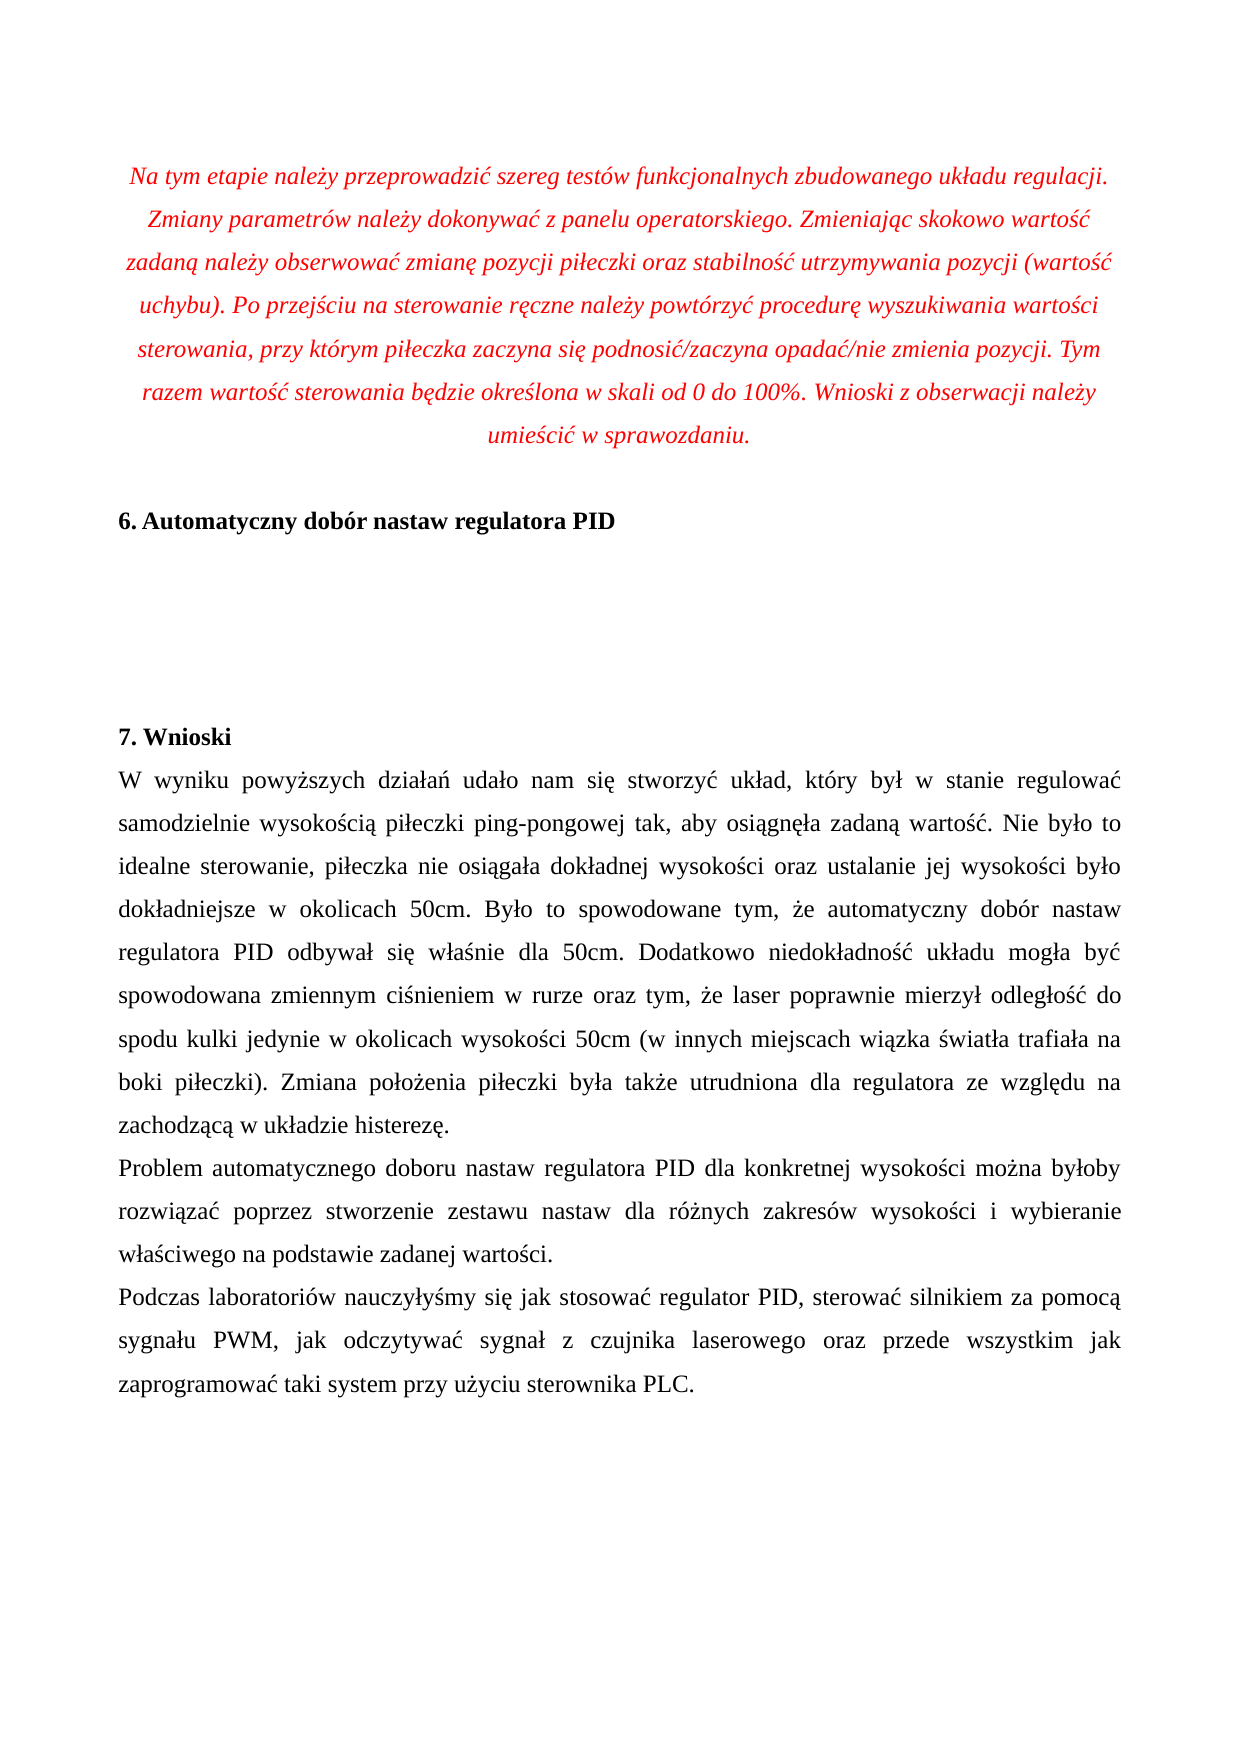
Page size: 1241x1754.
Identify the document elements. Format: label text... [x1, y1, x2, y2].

text Na tym etapie należy przeprowadzić szereg testów funkcjonalnych zbudowanego układu regulacji. Zmiany parametrów należy dokonywać z panelu operatorskiego. Zmieniając skokowo wartość zadaną należy obserwować zmianę pozycji piłeczki oraz stabilność utrzymywania pozycji (wartość uchybu). Po przejściu na sterowanie ręczne należy powtórzyć procedurę wyszukiwania wartości sterowania, przy którym piłeczka zaczyna się podnosić/zaczyna opadać/nie zmienia pozycji. Tym razem wartość sterowania będzie określona w skali od 0 do 100%. Wnioski z obserwacji należy umieścić w sprawozdaniu. [118, 161, 1122, 449]
text 7. Wnioski [118, 722, 1122, 751]
text Problem automatycznego doboru nastaw regulatora PID dla konkretnej wysokości można byłoby rozwiązać poprzez stworzenie zestawu nastaw dla różnych zakresów wysokości i wybieranie właściwego na podstawie zadanej wartości. [118, 1153, 1122, 1268]
text Podczas laboratoriów nauczyłyśmy się jak stosować regulator PID, sterować silnikiem za pomocą sygnału PWM, jak odczytywać sygnał z czujnika laserowego oraz przede wszystkim jak zaprogramować taki system przy użyciu sterownika PLC. [118, 1282, 1122, 1397]
text W wyniku powyższych działań udało nam się stworzyć układ, który był w stanie regulować samodzielnie wysokością piłeczki ping-pongowej tak, aby osiągnęła zadaną wartość. Nie było to idealne sterowanie, piłeczka nie osiągała dokładnej wysokości oraz ustalanie jej wysokości było dokładniejsze w okolicach 50cm. Było to spowodowane tym, że automatyczny dobór nastaw regulatora PID odbywał się właśnie dla 50cm. Dodatkowo niedokładność układu mogła być spowodowana zmiennym ciśnieniem w rurze oraz tym, że laser poprawnie mierzył odległość do spodu kulki jedynie w okolicach wysokości 50cm (w innych miejscach wiązka światła trafiała na boki piłeczki). Zmiana położenia piłeczki była także utrudniona dla regulatora ze względu na zachodzącą w układzie histerezę. [118, 765, 1122, 1139]
text 6. Automatyczny dobór nastaw regulatora PID [118, 506, 1122, 535]
